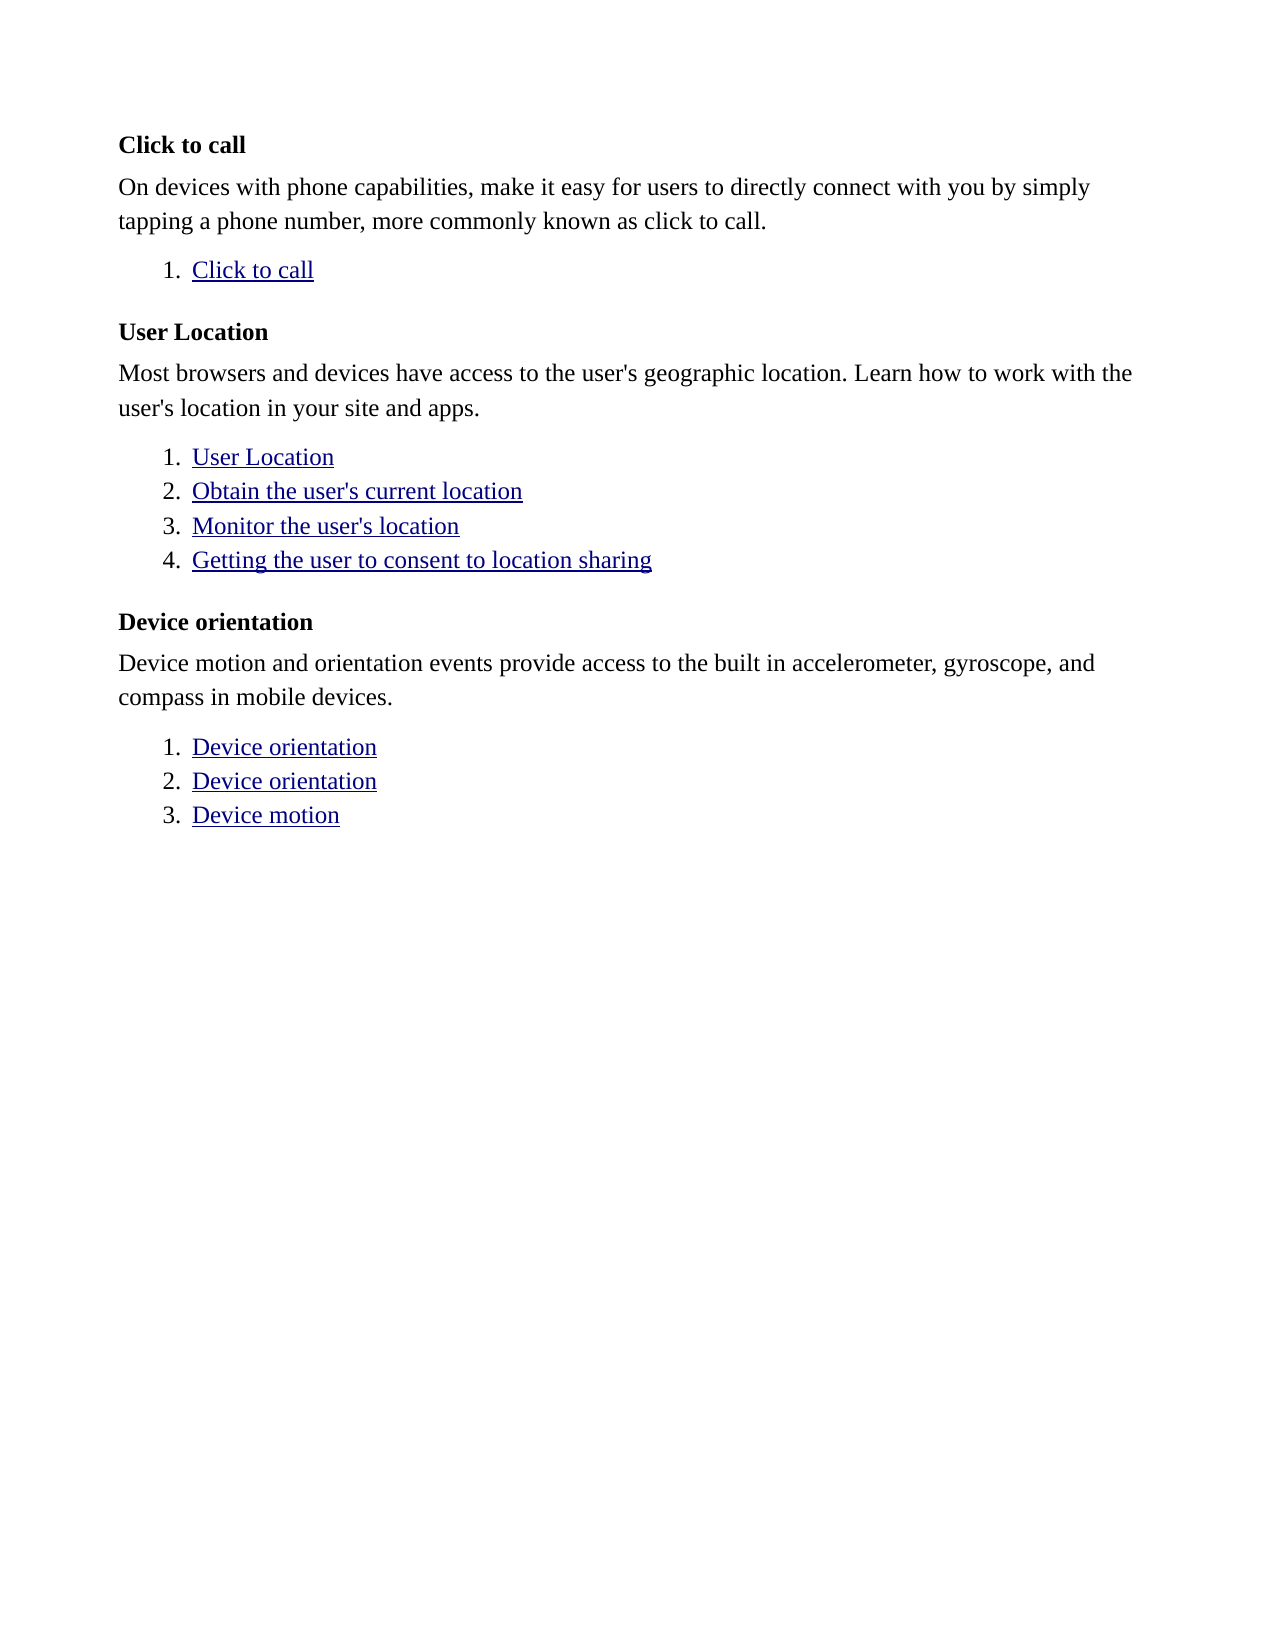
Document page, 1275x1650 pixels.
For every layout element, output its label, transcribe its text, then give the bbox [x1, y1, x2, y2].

list Getting the user to consent to location sharing [162, 545, 1157, 574]
list Click to call [162, 255, 1157, 284]
list Device motion [162, 801, 1157, 829]
subtitle Click to call [118, 131, 1157, 159]
list Device orientation [162, 766, 1157, 795]
subtitle Device orientation [118, 607, 1157, 636]
text On devices with phone capabilities, make it easy for users to directly connect with you by simply tapping a phone number, more commonly known as click to call. [118, 172, 1157, 235]
text Device motion and orientation events provide access to the built in accelerometer, gyroscope, and compass in mobile devices. [118, 648, 1157, 711]
list Device orientation [162, 732, 1157, 760]
list Monitor the user's location [162, 511, 1157, 539]
subtitle User Location [118, 317, 1157, 346]
list User Location [162, 442, 1157, 471]
list Obtain the user's current location [162, 476, 1157, 505]
text Most browsers and devices have access to the user's geographic location. Learn how to work with the user's location in your site and apps. [118, 358, 1157, 421]
